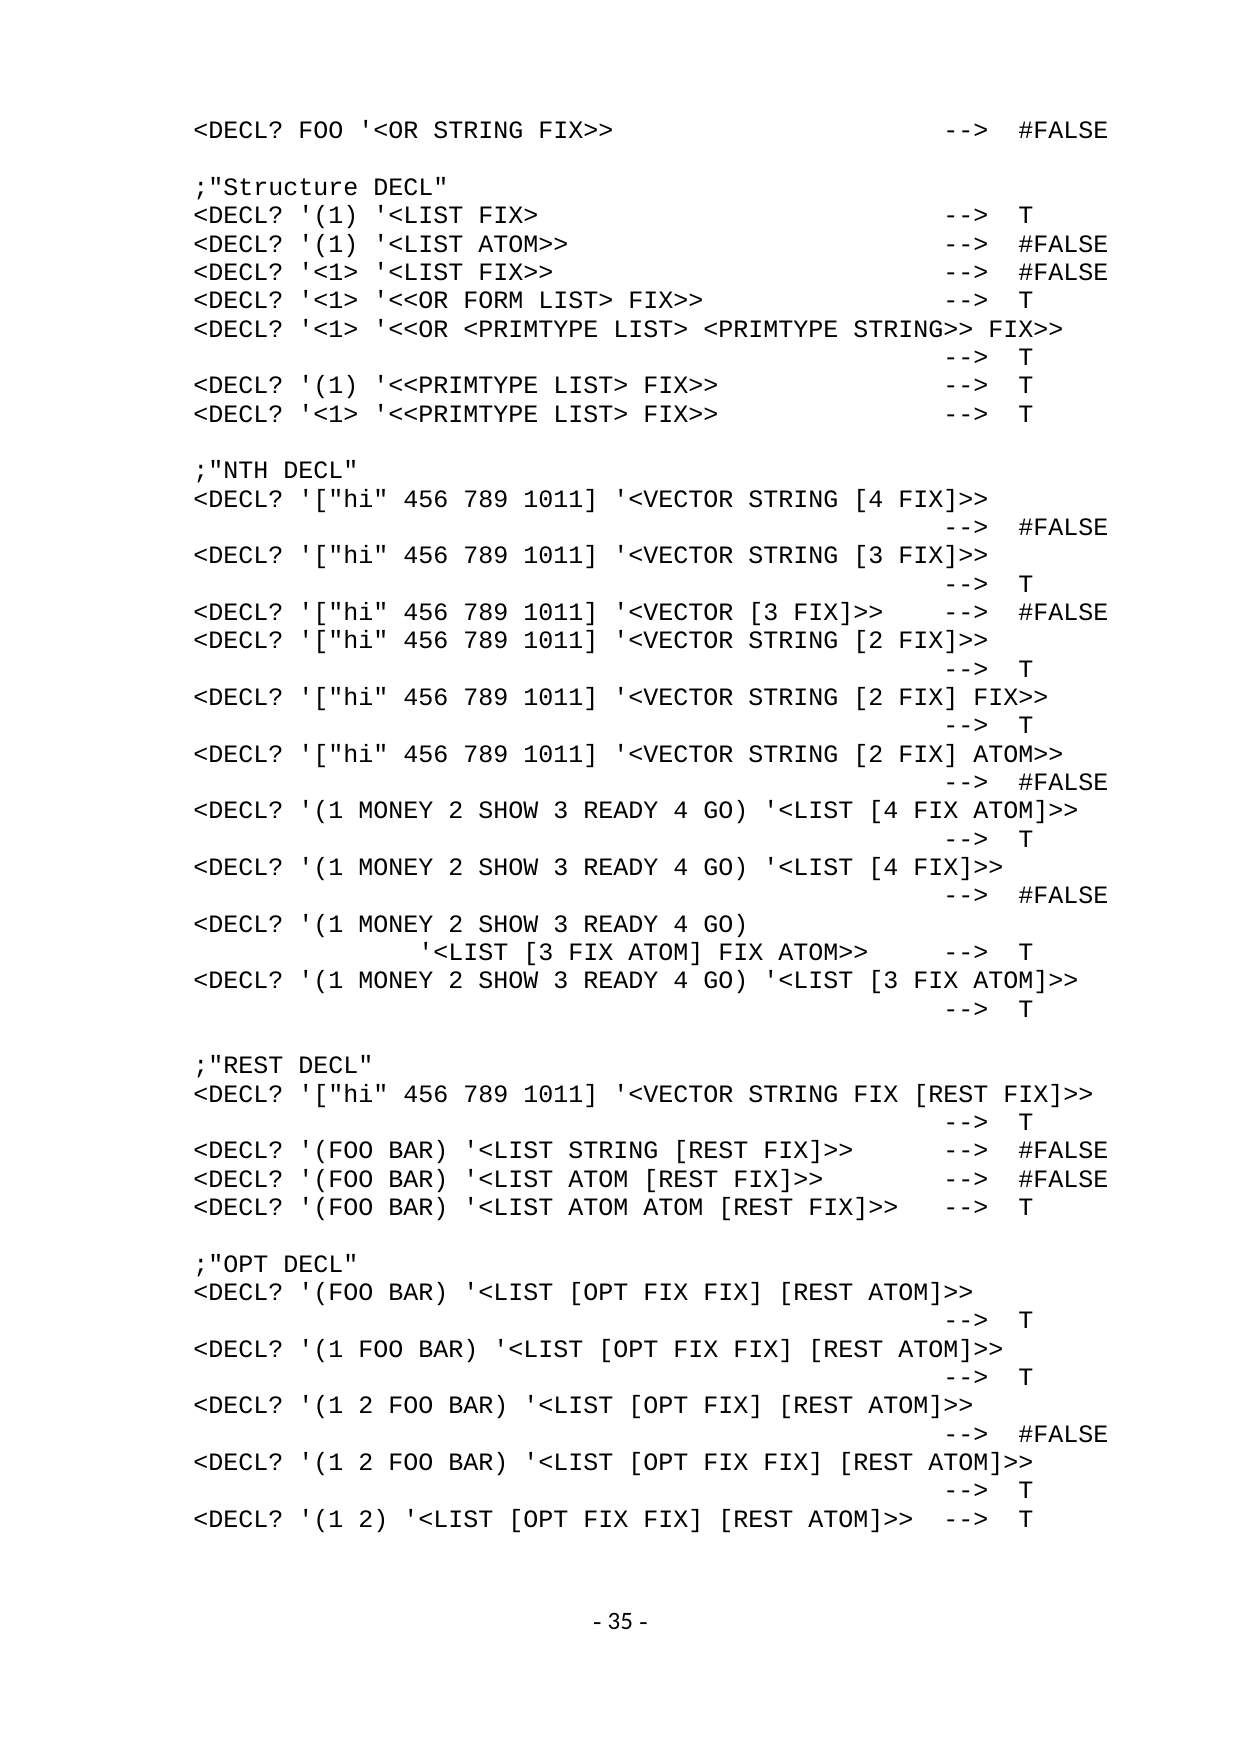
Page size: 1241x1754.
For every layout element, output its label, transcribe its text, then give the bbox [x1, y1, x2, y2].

text <DECL? FOO '<OR STRING FIX>> --> #FALSE ;"Structure DECL" <DECL? '(1) '<LIST FIX> --> T <DECL? '(1) '<LIST ATOM>> --> #FALSE <DECL? '<1> '<LIST FIX>> --> #FALSE <DECL? '<1> '<<OR FORM LIST> FIX>> --> T <DECL? '<1> '<<OR <PRIMTYPE LIST> <PRIMTYPE STRING>> FIX>> --> T <DECL? '(1) '<<PRIMTYPE LIST> FIX>> --> T <DECL? '<1> '<<PRIMTYPE LIST> FIX>> --> T ;"NTH DECL" <DECL? '["hi" 456 789 1011] '<VECTOR STRING [4 FIX]>> --> #FALSE <DECL? '["hi" 456 789 1011] '<VECTOR STRING [3 FIX]>> --> T <DECL? '["hi" 456 789 1011] '<VECTOR [3 FIX]>> --> #FALSE <DECL? '["hi" 456 789 1011] '<VECTOR STRING [2 FIX]>> --> T <DECL? '["hi" 456 789 1011] '<VECTOR STRING [2 FIX] FIX>> --> T <DECL? '["hi" 456 789 1011] '<VECTOR STRING [2 FIX] ATOM>> --> #FALSE <DECL? '(1 MONEY 2 SHOW 3 READY 4 GO) '<LIST [4 FIX ATOM]>> --> T <DECL? '(1 MONEY 2 SHOW 3 READY 4 GO) '<LIST [4 FIX]>> --> #FALSE <DECL? '(1 MONEY 2 SHOW 3 READY 4 GO) '<LIST [3 FIX ATOM] FIX ATOM>> --> T <DECL? '(1 MONEY 2 SHOW 3 READY 4 GO) '<LIST [3 FIX ATOM]>> --> T ;"REST DECL" <DECL? '["hi" 456 789 1011] '<VECTOR STRING FIX [REST FIX]>> --> T <DECL? '(FOO BAR) '<LIST STRING [REST FIX]>> --> #FALSE <DECL? '(FOO BAR) '<LIST ATOM [REST FIX]>> --> #FALSE <DECL? '(FOO BAR) '<LIST ATOM ATOM [REST FIX]>> --> T ;"OPT DECL" <DECL? '(FOO BAR) '<LIST [OPT FIX FIX] [REST ATOM]>> --> T <DECL? '(1 FOO BAR) '<LIST [OPT FIX FIX] [REST ATOM]>> --> T <DECL? '(1 2 FOO BAR) '<LIST [OPT FIX] [REST ATOM]>> --> #FALSE <DECL? '(1 2 FOO BAR) '<LIST [OPT FIX FIX] [REST ATOM]>> --> T <DECL? '(1 2) '<LIST [OPT FIX FIX] [REST ATOM]>> --> T [118, 118, 1122, 1563]
